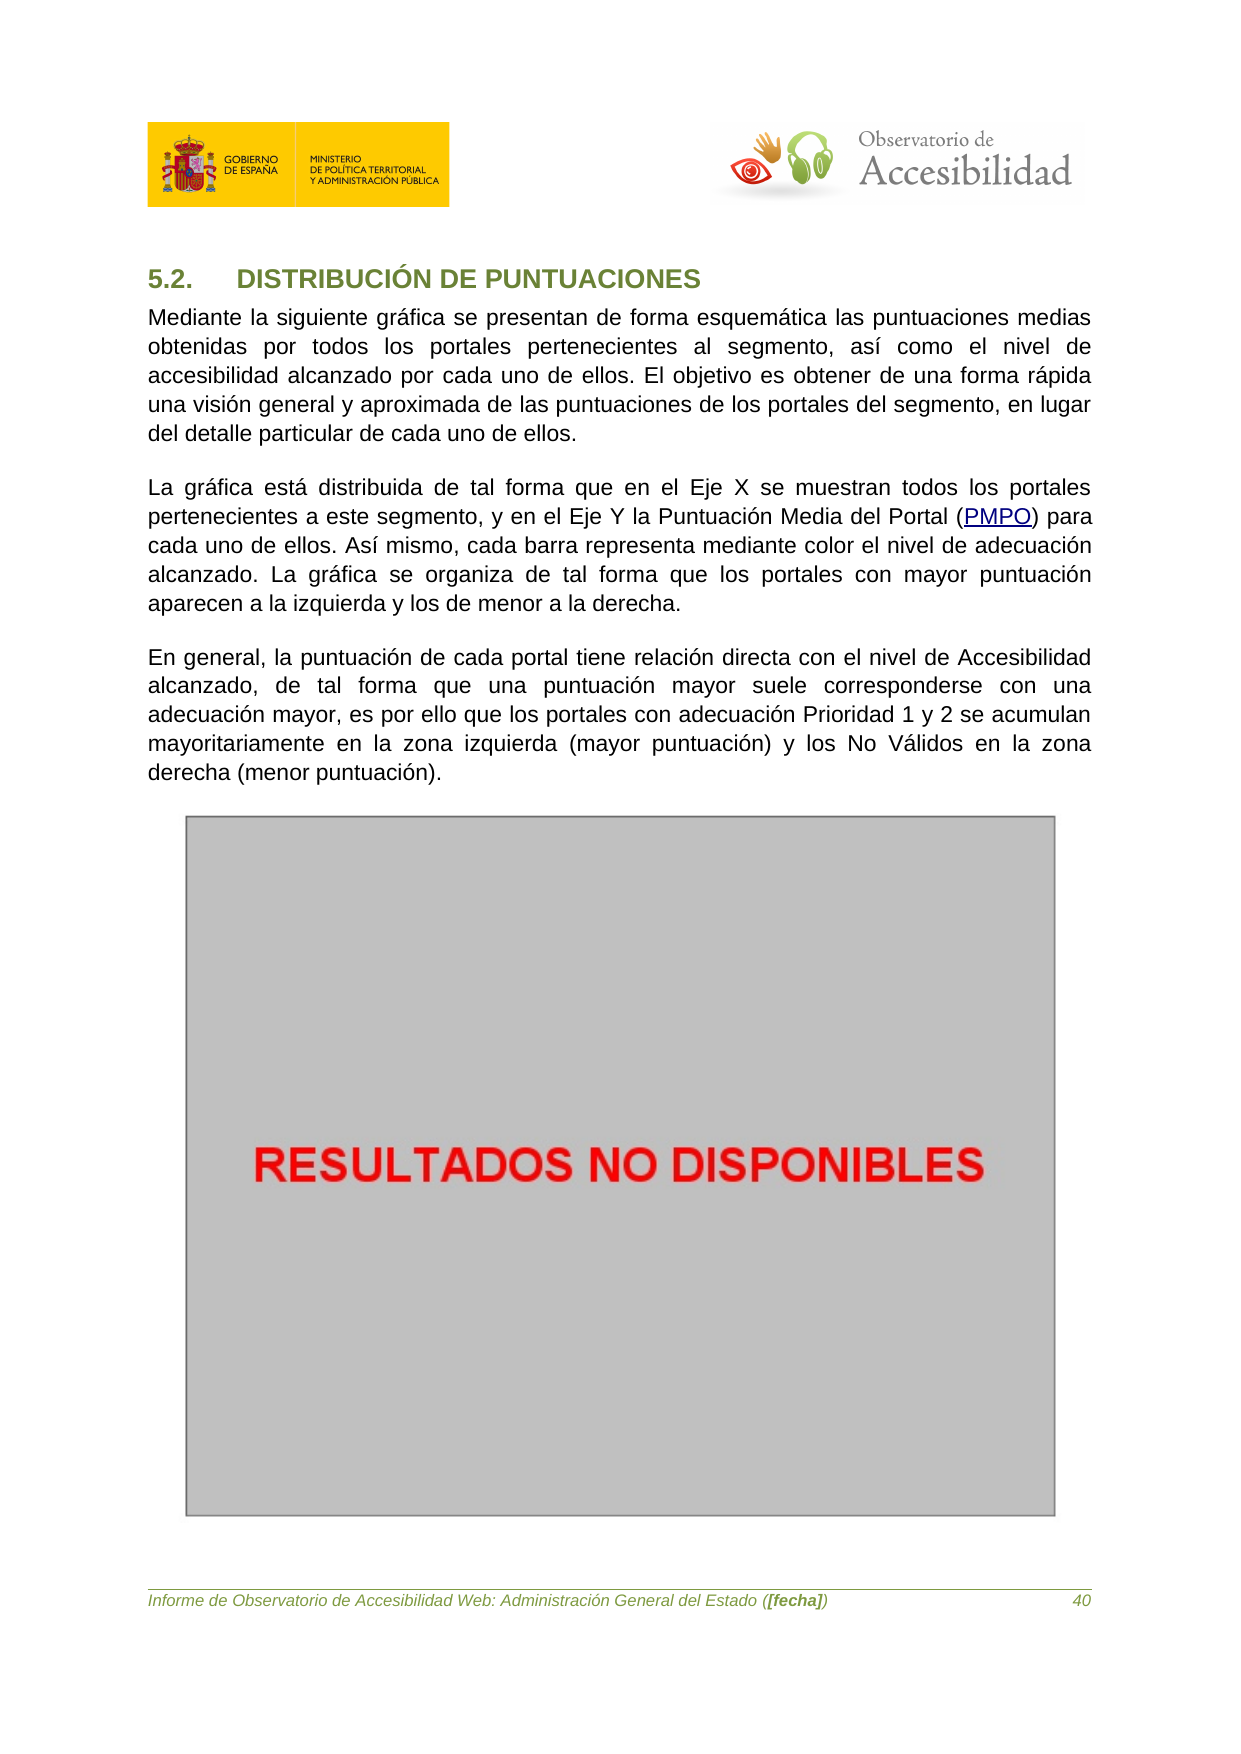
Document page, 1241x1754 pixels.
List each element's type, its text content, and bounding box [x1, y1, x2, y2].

text Mediante la siguiente gráfica se presentan de forma esquemática las puntuaciones medias obtenidas por todos los portales pertenecientes al segmento, así como el nivel de accesibilidad alcanzado por cada uno de ellos. El objetivo es obtener de una forma rápida una visión general y aproximada de las puntuaciones de los portales del segmento, en lugar del detalle particular de cada uno de ellos. [148, 304, 1092, 446]
list Distribución de puntuaciones [148, 263, 1092, 294]
text La gráfica está distribuida de tal forma que en el Eje X se muestran todos los portales pertenecientes a este segmento, y en el Eje Y la Puntuación Media del Portal (PMPO) para cada uno de ellos. Así mismo, cada barra representa mediante color el nivel de adecuación alcanzado. La gráfica se organiza de tal forma que los portales con mayor puntuación aparecen a la izquierda y los de menor a la derecha. [148, 474, 1092, 616]
text En general, la puntuación de cada portal tiene relación directa con el nivel de Accesibilidad alcanzado, de tal forma que una puntuación mayor suele corresponderse con una adecuación mayor, es por ello que los portales con adecuación Prioridad 1 y 2 se acumulan mayoritariamente en la zona izquierda (mayor puntuación) y los No Válidos en la zona derecha (menor puntuación). [148, 643, 1092, 786]
